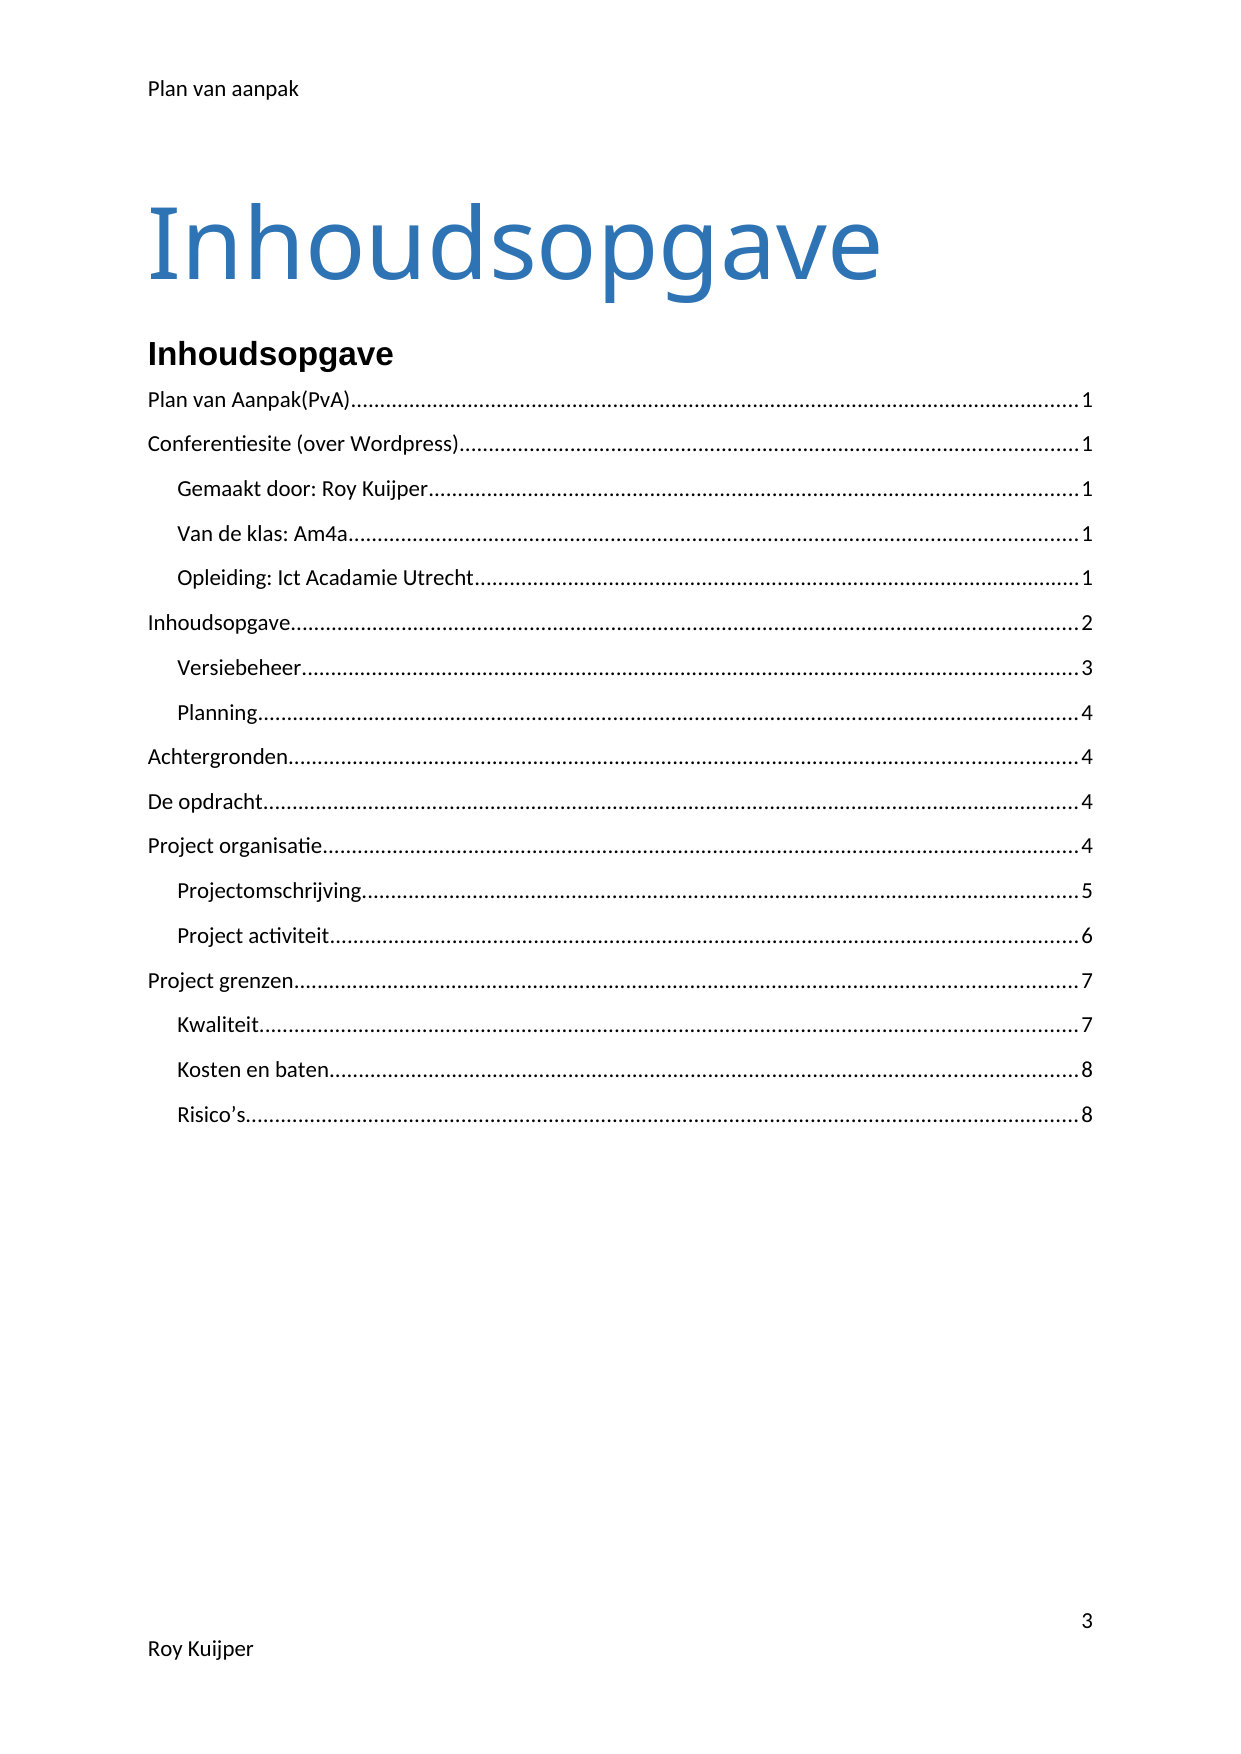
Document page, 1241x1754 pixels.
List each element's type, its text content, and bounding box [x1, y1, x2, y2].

text Projectomschrijving 5 [177, 876, 1093, 904]
text Van de klas: Am4a 1 [177, 519, 1093, 547]
text Achtergronden 4 [148, 742, 1093, 770]
text Conferentiesite (over Wordpress) 1 [148, 429, 1093, 457]
text Opleiding: Ict Acadamie Utrecht 1 [177, 563, 1093, 592]
text De opdracht 4 [148, 787, 1093, 815]
subtitle Inhoudsopgave [148, 334, 1093, 372]
text Kwaliteit 7 [177, 1010, 1093, 1038]
text Project grenzen 7 [148, 966, 1093, 994]
text Project activiteit 6 [177, 921, 1093, 949]
text Gemaakt door: Roy Kuijper 1 [177, 474, 1093, 502]
text Risico’s 8 [177, 1100, 1093, 1128]
subtitle Inhoudsopgave [148, 173, 1093, 309]
text Inhoudsopgave 2 [148, 608, 1093, 636]
text Kosten en baten 8 [177, 1055, 1093, 1083]
text Project organisatie 4 [148, 832, 1093, 860]
text Versiebeheer 3 [177, 653, 1093, 681]
text Plan van Aanpak(PvA) 1 [148, 385, 1093, 413]
text Planning 4 [177, 698, 1093, 726]
